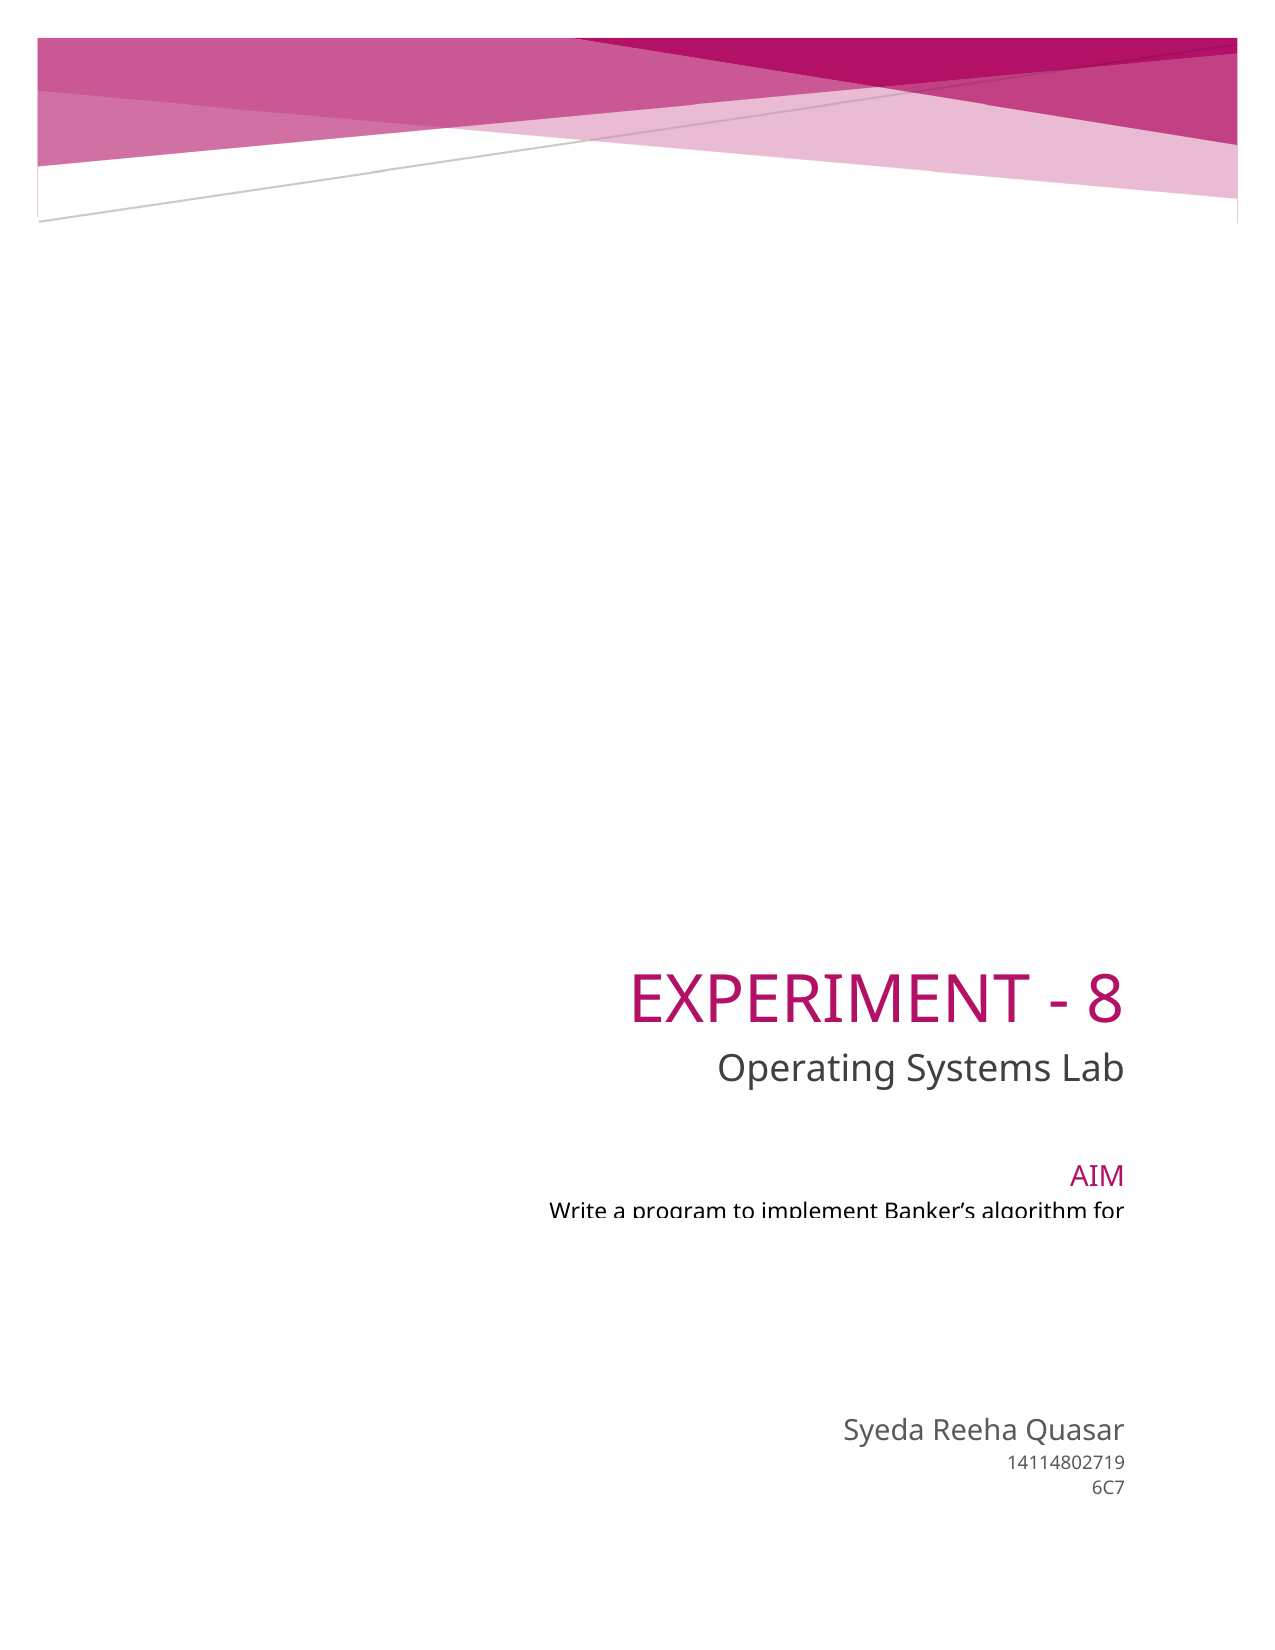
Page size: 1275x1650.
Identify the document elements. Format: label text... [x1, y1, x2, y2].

text 6C7 [300, 1474, 1125, 1500]
text Syeda Reeha Quasar [300, 1409, 1125, 1449]
text Operating Systems Lab [300, 1042, 1125, 1093]
text 14114802719 [300, 1449, 1125, 1474]
text Write a program to implement Banker’s algorithm for deadlock avoidance. [492, 1195, 1125, 1217]
text AIM [300, 1155, 1125, 1195]
text Experiment - 8 [300, 951, 1125, 1042]
